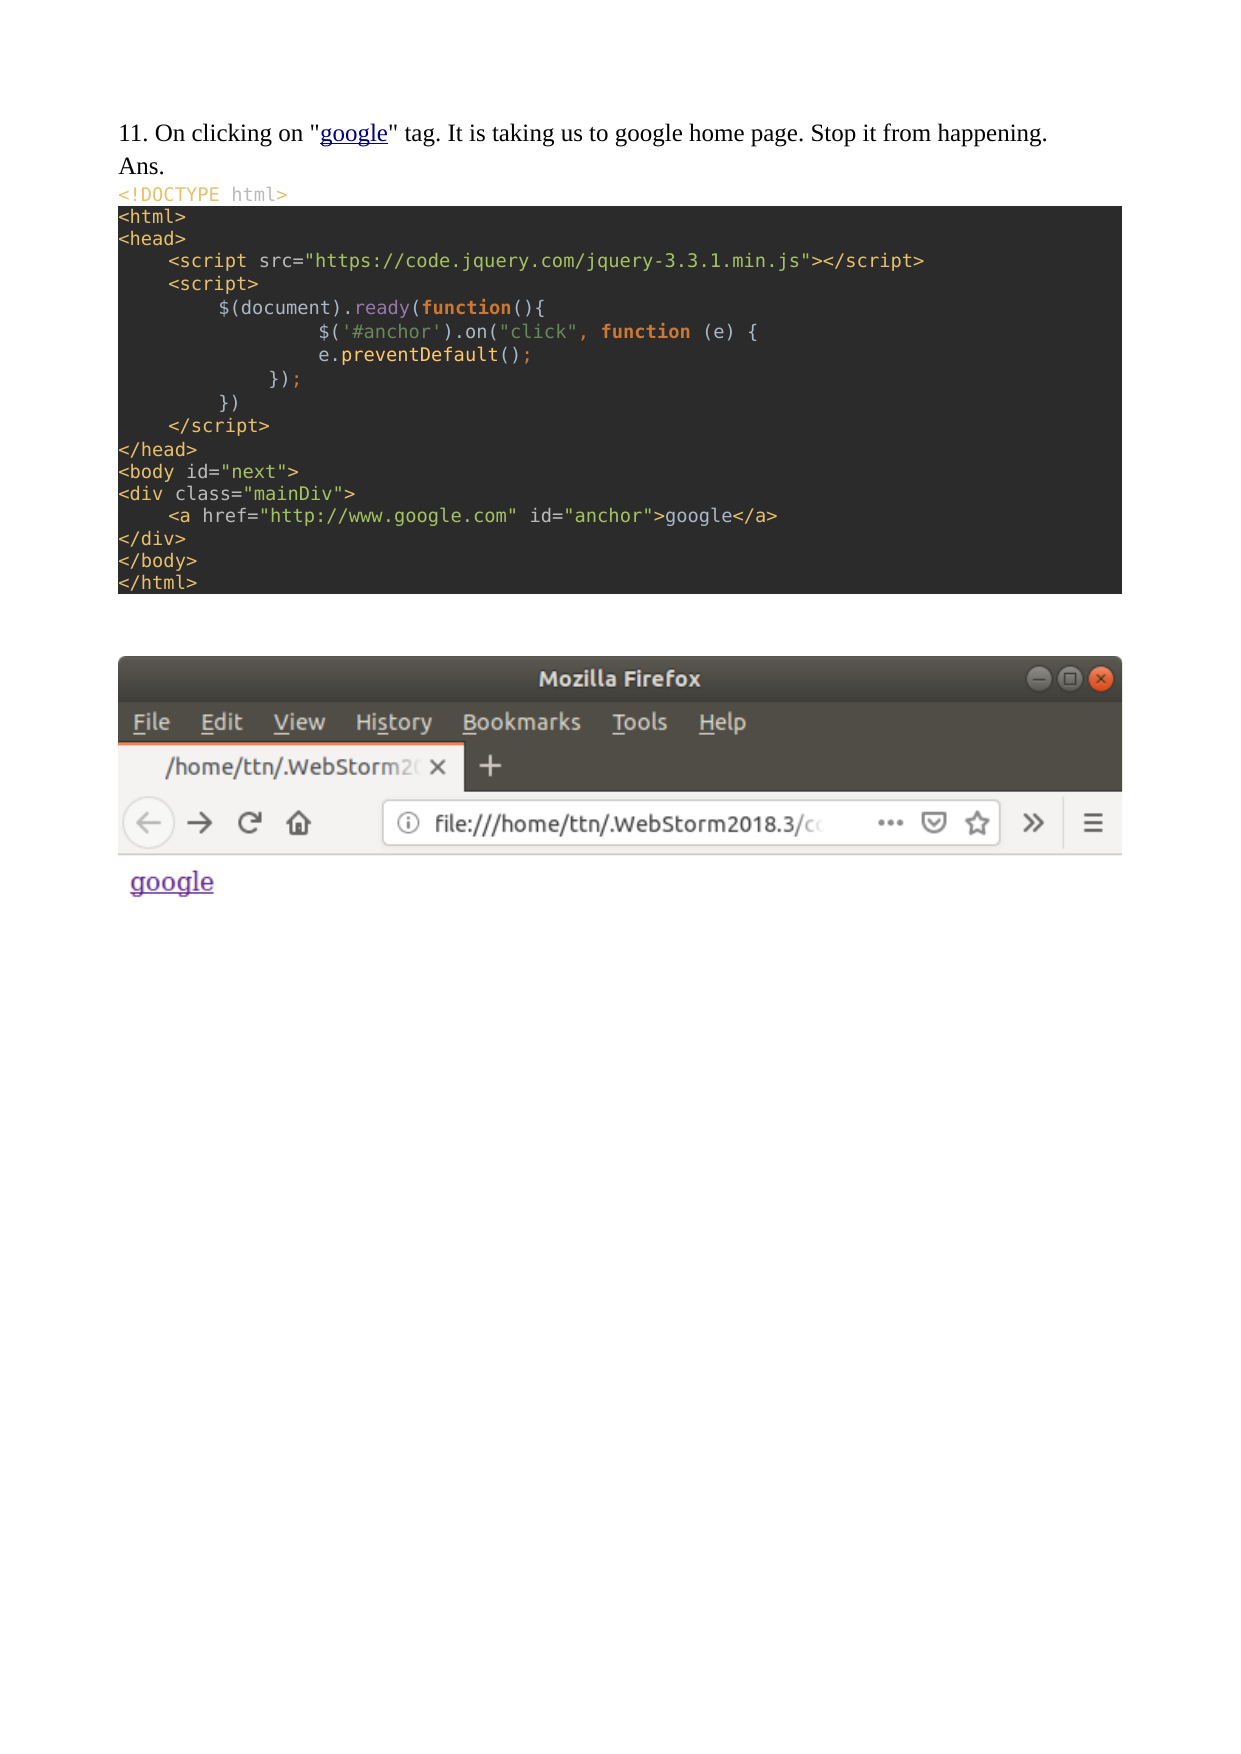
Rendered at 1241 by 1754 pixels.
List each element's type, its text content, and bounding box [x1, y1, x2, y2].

text <html> [118, 206, 1122, 228]
text }) [118, 392, 1122, 415]
text </head> [118, 439, 1122, 461]
text $(document).ready(function(){ [118, 297, 1122, 321]
text Ans. [118, 151, 1122, 180]
text <div class="mainDiv"> [118, 483, 1122, 504]
picture [118, 656, 1123, 1183]
text <!DOCTYPE html> [118, 184, 1122, 206]
text </script> [118, 415, 1122, 439]
text <head> [118, 228, 1122, 250]
text </html> [118, 572, 1122, 594]
text <body id="next"> [118, 461, 1122, 483]
text <script src="https://code.jquery.com/jquery-3.3.1.min.js"></script> [118, 250, 1122, 273]
text <script> [118, 273, 1122, 297]
text <a href="http://www.google.com" id="anchor">google</a> [118, 504, 1122, 528]
text }); [118, 368, 1122, 392]
text 11. On clicking on "google" tag. It is taking us to google home page. Stop it from happening. [118, 118, 1122, 147]
text </body> [118, 550, 1122, 572]
text e.preventDefault(); [118, 344, 1122, 368]
text </div> [118, 528, 1122, 550]
text $('#anchor').on("click", function (e) { [118, 321, 1122, 344]
